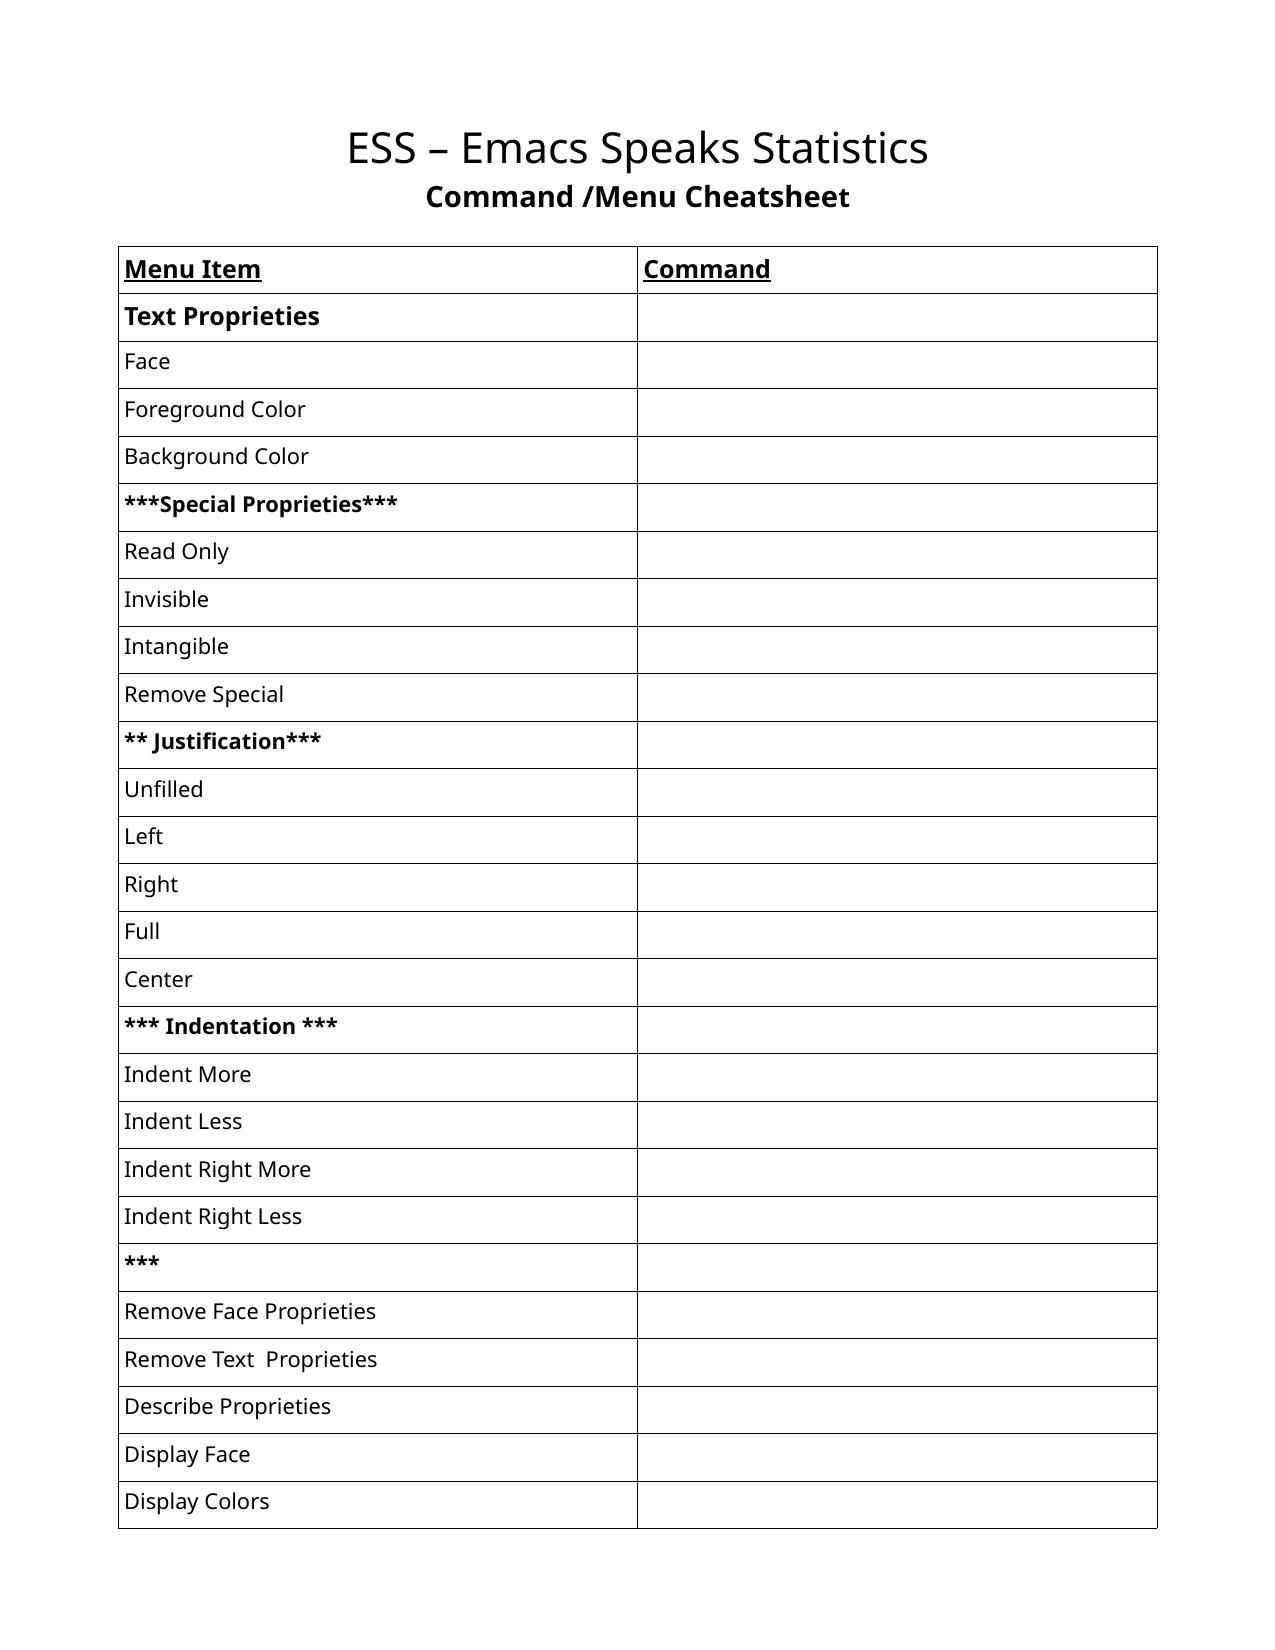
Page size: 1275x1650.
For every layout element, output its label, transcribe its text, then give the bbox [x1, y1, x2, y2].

table_cell Foreground Color [119, 389, 637, 436]
table_cell Background Color [119, 437, 637, 483]
table_cell [638, 532, 1157, 578]
table_cell Invisible [119, 579, 637, 626]
table_cell [638, 1339, 1157, 1386]
table_cell Left [119, 817, 637, 863]
table_cell *** Indentation *** [119, 1007, 637, 1053]
table_cell [638, 342, 1157, 388]
table_cell [638, 1054, 1157, 1101]
table_cell Text Proprieties [119, 294, 637, 341]
table_cell Full [119, 912, 637, 958]
table_cell [638, 769, 1157, 816]
table_cell [638, 484, 1157, 531]
table_cell [638, 1007, 1157, 1053]
table_cell Unfilled [119, 769, 637, 816]
table_cell [638, 1434, 1157, 1481]
table_cell Remove Special [119, 674, 637, 721]
table_cell Display Colors [119, 1482, 637, 1528]
table_cell [638, 817, 1157, 863]
table_cell [638, 959, 1157, 1006]
table_cell [638, 1197, 1157, 1243]
table_cell Center [119, 959, 637, 1006]
table_cell Indent More [119, 1054, 637, 1101]
table_cell *** [119, 1244, 637, 1291]
table_cell ***Special Proprieties*** [119, 484, 637, 531]
table_cell [638, 1482, 1157, 1528]
table_cell Indent Right Less [119, 1197, 637, 1243]
table_cell Face [119, 342, 637, 388]
table_cell [638, 912, 1157, 958]
table_cell [638, 437, 1157, 483]
table_cell ** Justification*** [119, 722, 637, 768]
table_cell Read Only [119, 532, 637, 578]
table_cell [638, 1244, 1157, 1291]
table_cell Indent Right More [119, 1149, 637, 1196]
table_cell [638, 864, 1157, 911]
table_cell Menu Item [119, 247, 637, 293]
table_cell [638, 674, 1157, 721]
table_cell Intangible [119, 627, 637, 673]
table_cell [638, 1102, 1157, 1148]
table_cell Indent Less [119, 1102, 637, 1148]
table_cell Remove Text Proprieties [119, 1339, 637, 1386]
table_cell [638, 627, 1157, 673]
table_cell [638, 722, 1157, 768]
table_cell [638, 389, 1157, 436]
table_cell Display Face [119, 1434, 637, 1481]
table_cell [638, 579, 1157, 626]
table_cell Command [638, 247, 1157, 293]
table_cell [638, 1387, 1157, 1433]
table_cell Remove Face Proprieties [119, 1292, 637, 1338]
table_cell Right [119, 864, 637, 911]
table_cell Describe Proprieties [119, 1387, 637, 1433]
table_cell [638, 294, 1157, 341]
table_cell [638, 1149, 1157, 1196]
table_cell [638, 1292, 1157, 1338]
